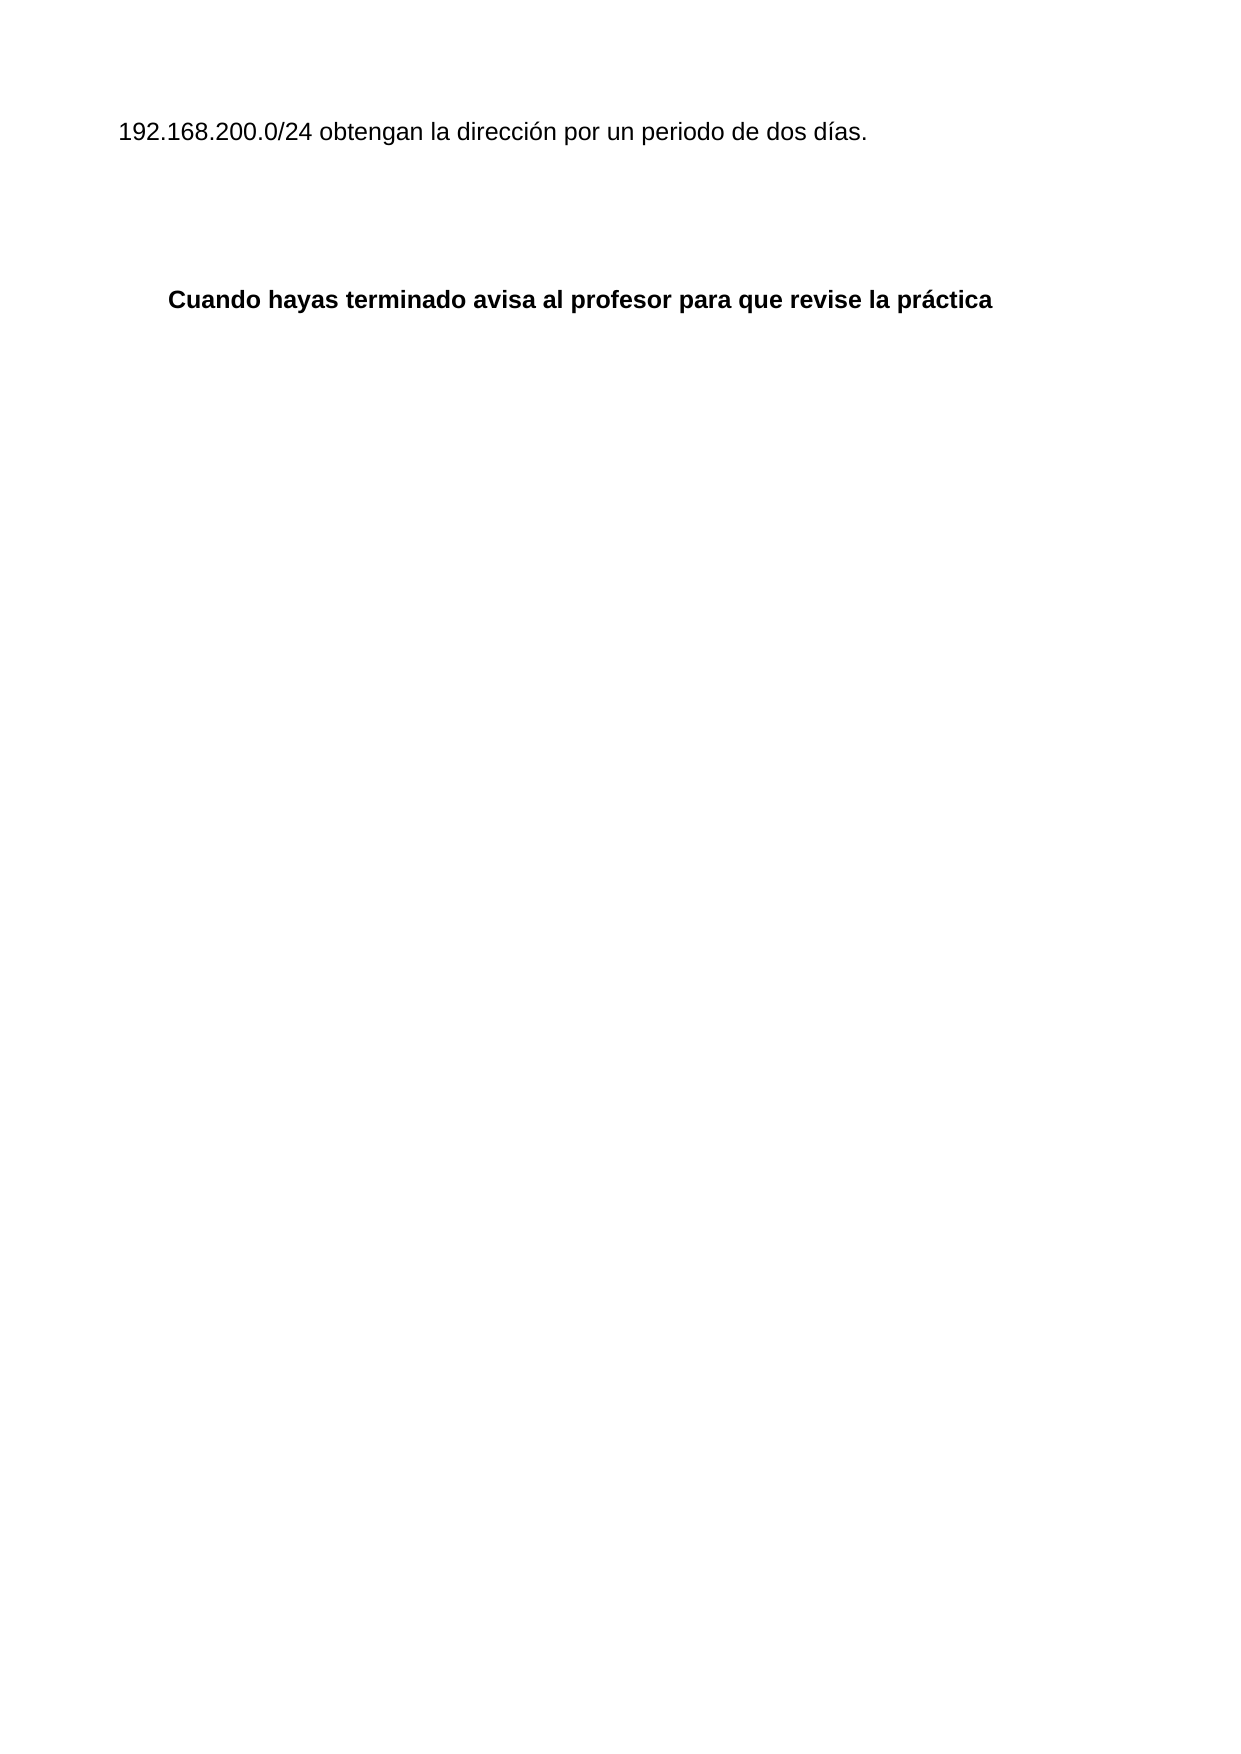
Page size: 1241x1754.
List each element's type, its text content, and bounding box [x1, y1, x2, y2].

text Cuando hayas terminado avisa al profesor para que revise la práctica [118, 286, 1043, 313]
text 192.168.200.0/24 obtengan la dirección por un periodo de dos días. [118, 118, 1043, 146]
